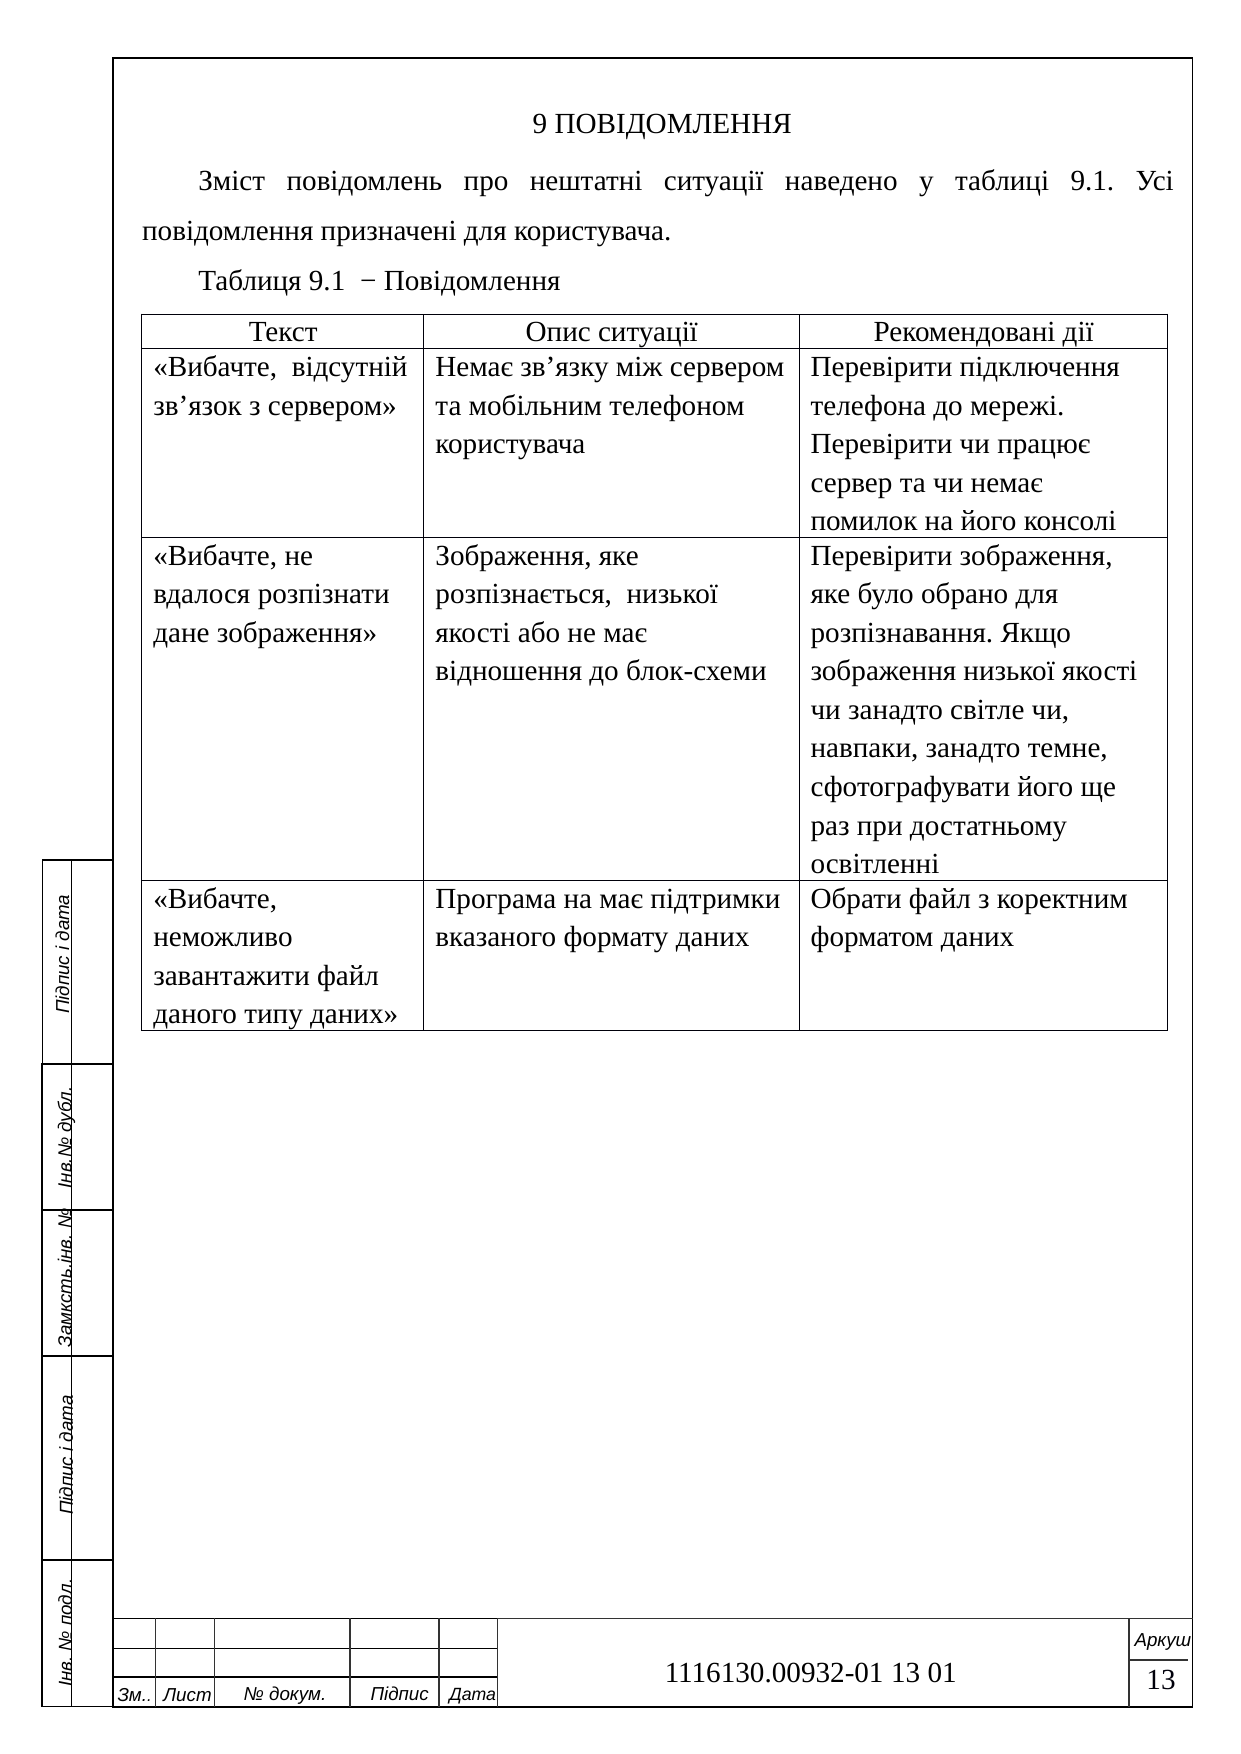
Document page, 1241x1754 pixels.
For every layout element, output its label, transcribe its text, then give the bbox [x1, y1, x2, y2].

table_cell Програма на має підтримки вказаного формату даних [424, 881, 799, 1030]
table_cell Обрати файл з коректним форматом даних [800, 881, 1167, 1030]
title 9 ПОВІДОМЛЕННЯ [142, 106, 1175, 140]
text Таблиця 9.1 − Повідомлення [142, 263, 1175, 297]
text Зміст повідомлень про нештатні ситуації наведено у таблиці 9.1. Усі повідомлення призначені для користувача. [142, 163, 1175, 246]
table_cell «Вибачте, відсутній зв’язок з сервером» [142, 349, 423, 537]
table_cell Перевірити зображення, яке було обрано для розпізнавання. Якщо зображення низької якості чи занадто світле чи, навпаки, занадто темне, сфотографувати його ще раз при достатньому освітленні [800, 538, 1167, 880]
table_cell «Вибачте, неможливо завантажити файл даного типу даних» [142, 881, 423, 1030]
table_cell «Вибачте, не вдалося розпізнати дане зображення» [142, 538, 423, 880]
table_cell Перевірити підключення телефона до мережі. Перевірити чи працює сервер та чи немає помилок на його консолі [800, 349, 1167, 537]
table_header Текст [142, 315, 423, 348]
table_cell Зображення, яке розпізнається, низької якості або не має відношення до блок-схеми [424, 538, 799, 880]
table_cell Немає зв’язку між сервером та мобільним телефоном користувача [424, 349, 799, 537]
table_header Рекомендовані дії [800, 315, 1167, 348]
table_header Опис ситуації [424, 315, 799, 348]
